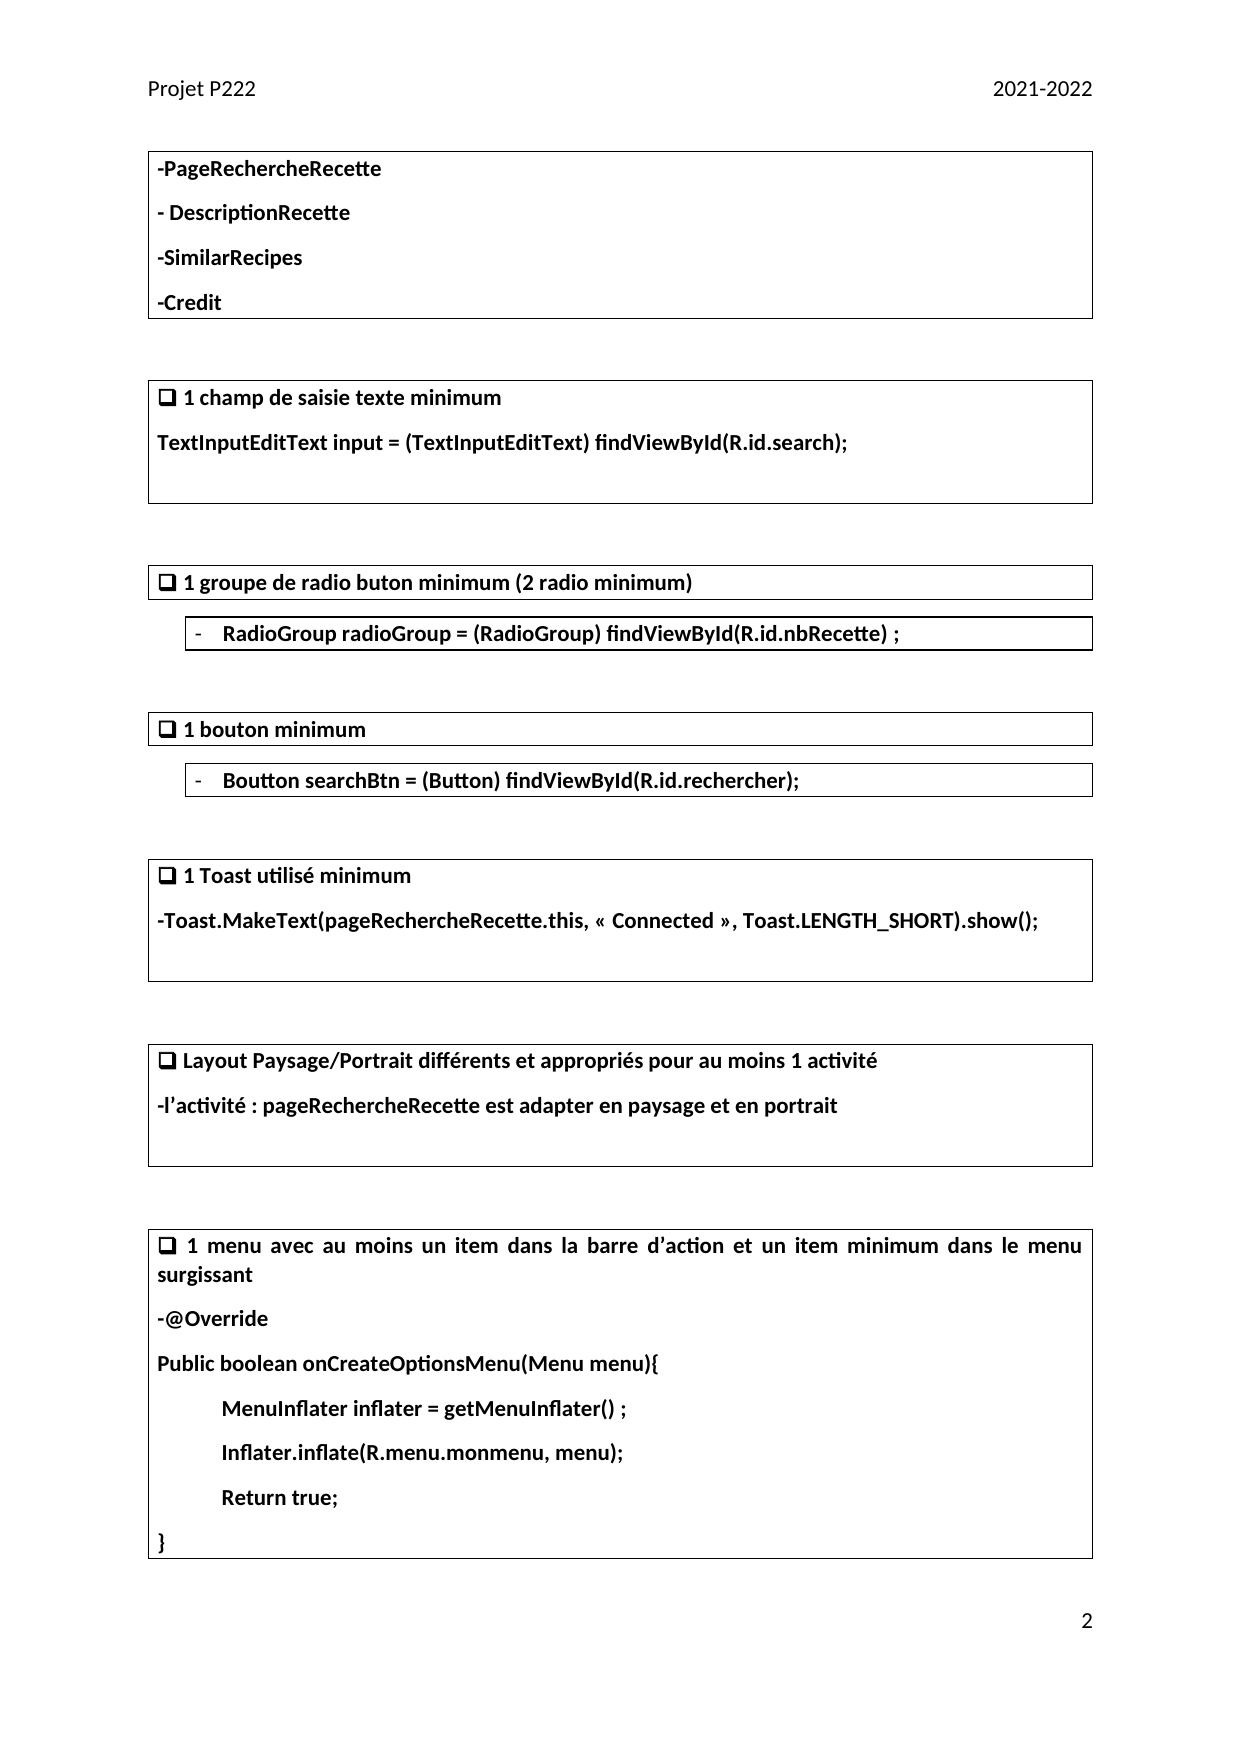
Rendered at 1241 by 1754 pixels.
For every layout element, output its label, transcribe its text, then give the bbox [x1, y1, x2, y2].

text TextInputEditText input = (TextInputEditText) findViewById(R.id.search); [149, 425, 1092, 456]
text  1 groupe de radio buton minimum (2 radio minimum) [149, 566, 1092, 599]
text  1 Toast utilisé minimum [149, 860, 1092, 890]
text  1 champ de saisie texte minimum [149, 381, 1092, 412]
text  1 bouton minimum [149, 713, 1092, 745]
text  Layout Paysage/Portrait différents et appropriés pour au moins 1 activité [149, 1045, 1092, 1075]
text -Credit [149, 285, 1092, 318]
text Inflater.inflate(R.menu.monmenu, menu); [149, 1435, 1092, 1466]
text -@Override [149, 1301, 1092, 1332]
text -Toast.MakeText(pageRechercheRecette.this, « Connected », Toast.LENGTH_SHORT).show(); [149, 903, 1092, 934]
text -SimilarRecipes [149, 240, 1092, 271]
text -PageRechercheRecette [149, 152, 1092, 182]
text  1 menu avec au moins un item dans la barre d’action et un item minimum dans le menu surgissant [149, 1230, 1092, 1288]
text Public boolean onCreateOptionsMenu(Menu menu){ [149, 1346, 1092, 1377]
text } [149, 1525, 1092, 1558]
list RadioGroup radioGroup = (RadioGroup) findViewById(R.id.nbRecette) ; [186, 618, 1092, 649]
list Boutton searchBtn = (Button) findViewById(R.id.rechercher); [186, 764, 1092, 796]
text - DescriptionRecette [149, 195, 1092, 227]
text -l’activité : pageRechercheRecette est adapter en paysage et en portrait [149, 1088, 1092, 1119]
text Return true; [149, 1480, 1092, 1511]
text MenuInflater inflater = getMenuInflater() ; [149, 1391, 1092, 1422]
